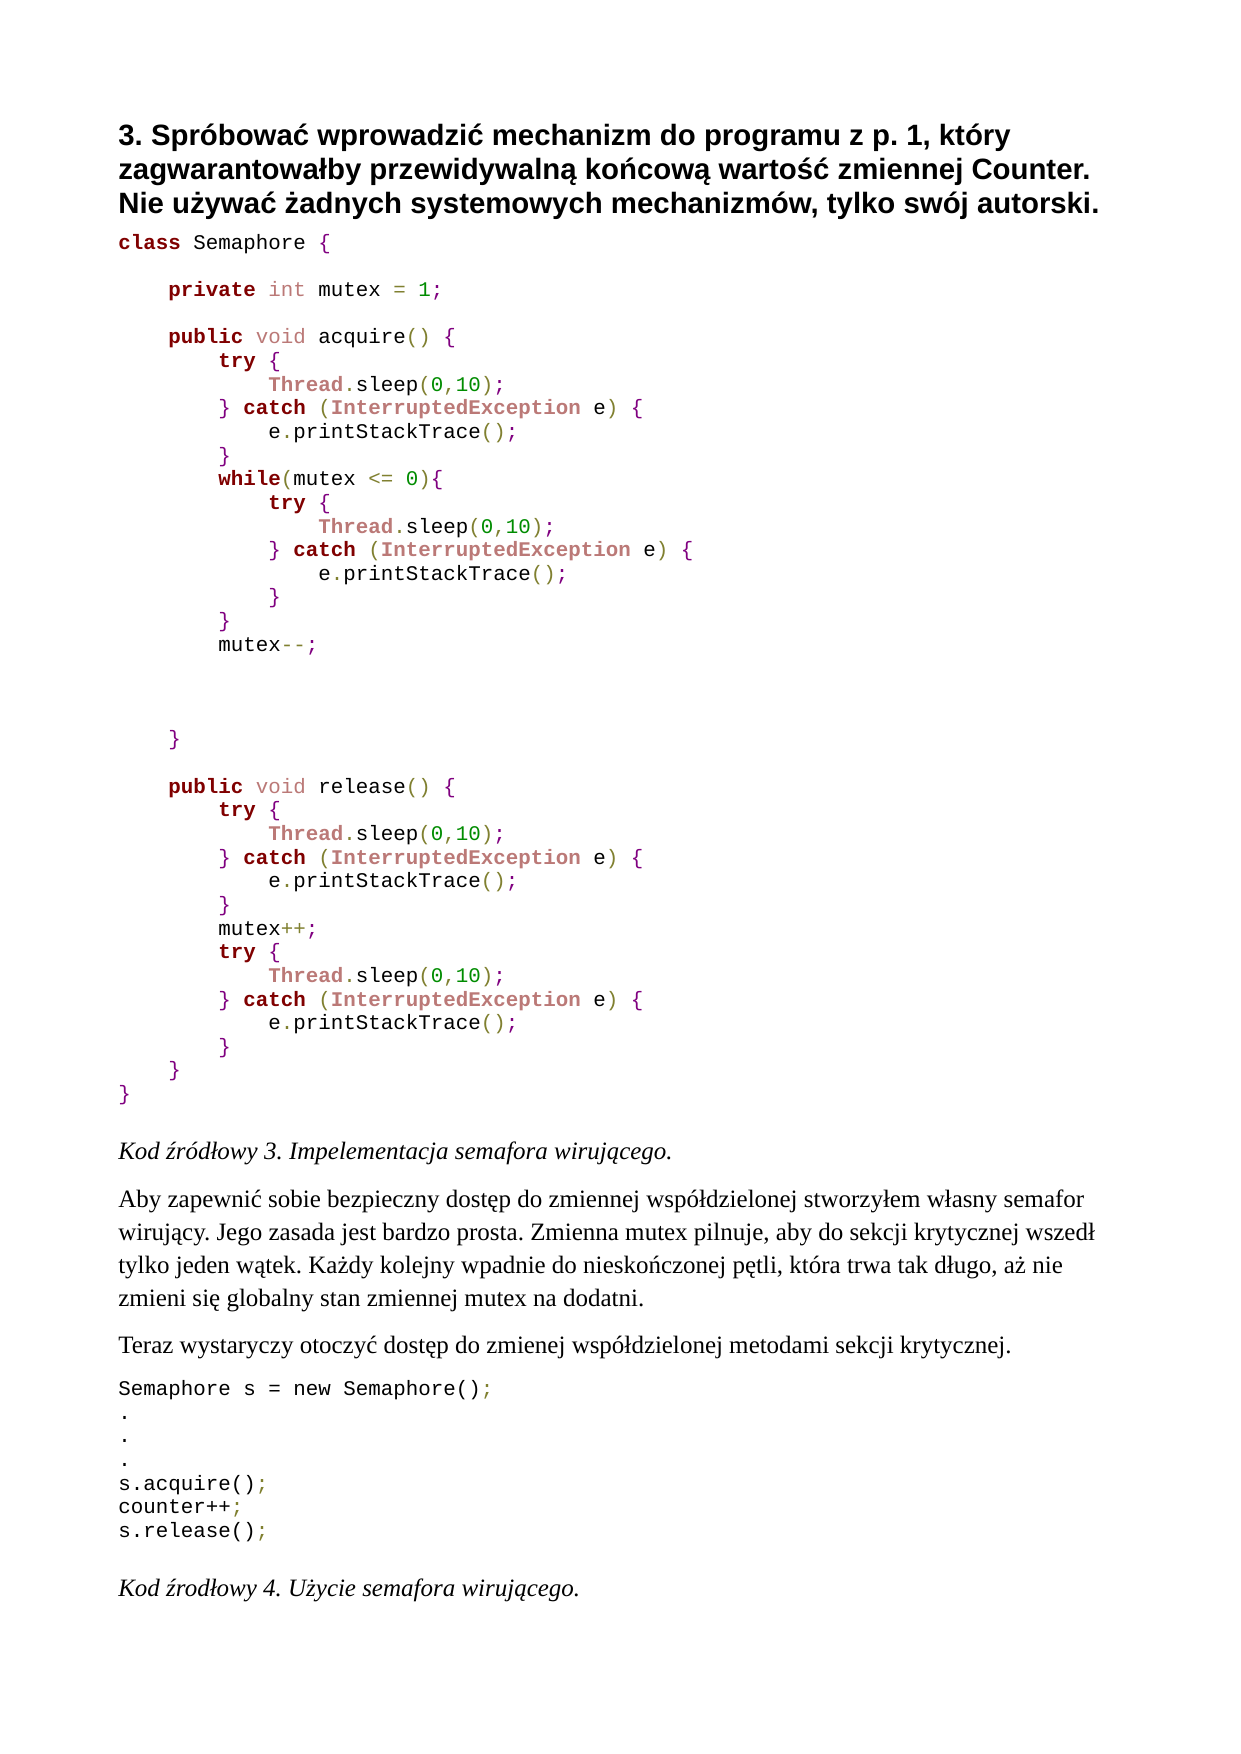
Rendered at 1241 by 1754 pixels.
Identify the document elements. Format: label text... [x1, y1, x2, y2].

text public void release() { [118, 776, 1122, 799]
text } [118, 610, 1122, 634]
text } catch (InterruptedException e) { [118, 847, 1122, 870]
text Thread.sleep(0,10); [118, 374, 1122, 397]
text } [118, 728, 1122, 752]
text private int mutex = 1; [118, 279, 1122, 303]
text try { [118, 350, 1122, 374]
text } catch (InterruptedException e) { [118, 988, 1122, 1012]
text } [118, 1036, 1122, 1059]
text try { [118, 492, 1122, 516]
text Kod źrodłowy 4. Użycie semafora wirującego. [118, 1573, 1122, 1602]
text s.release(); [118, 1520, 1122, 1544]
text } [118, 1059, 1122, 1083]
text } catch (InterruptedException e) { [118, 539, 1122, 563]
text Kod źródłowy 3. Impelementacja semafora wirującego. [118, 1136, 1122, 1165]
text } [118, 445, 1122, 468]
text class Semaphore { [118, 232, 1122, 256]
text while(mutex <= 0){ [118, 468, 1122, 492]
text } catch (InterruptedException e) { [118, 397, 1122, 421]
text e.printStackTrace(); [118, 421, 1122, 445]
text } [118, 587, 1122, 610]
text Teraz wystaryczy otoczyć dostęp do zmienej współdzielonej metodami sekcji krytycznej. [118, 1331, 1122, 1359]
text try { [118, 941, 1122, 965]
text Thread.sleep(0,10); [118, 516, 1122, 539]
text e.printStackTrace(); [118, 563, 1122, 587]
text mutex++; [118, 918, 1122, 941]
text . [118, 1449, 1122, 1473]
text Thread.sleep(0,10); [118, 823, 1122, 847]
text e.printStackTrace(); [118, 1012, 1122, 1036]
text public void acquire() { [118, 326, 1122, 350]
text mutex--; [118, 634, 1122, 657]
text . [118, 1425, 1122, 1449]
text counter++; [118, 1496, 1122, 1520]
text . [118, 1402, 1122, 1425]
subtitle 3. Spróbować wprowadzić mechanizm do programu z p. 1, który zagwarantowałby przewidywalną końcową wartość zmiennej Counter. Nie używać żadnych systemowych mechanizmów, tylko swój autorski. [118, 118, 1122, 219]
text s.acquire(); [118, 1473, 1122, 1496]
text Semaphore s = new Semaphore(); [118, 1378, 1122, 1402]
text } [118, 1083, 1122, 1107]
text Thread.sleep(0,10); [118, 965, 1122, 988]
text } [118, 894, 1122, 918]
text Aby zapewnić sobie bezpieczny dostęp do zmiennej współdzielonej stworzyłem własny semafor wirujący. Jego zasada jest bardzo prosta. Zmienna mutex pilnuje, aby do sekcji krytycznej wszedł tylko jeden wątek. Każdy kolejny wpadnie do nieskończonej pętli, która trwa tak długo, aż nie zmieni się globalny stan zmiennej mutex na dodatni. [118, 1184, 1122, 1312]
text try { [118, 799, 1122, 823]
text e.printStackTrace(); [118, 870, 1122, 894]
